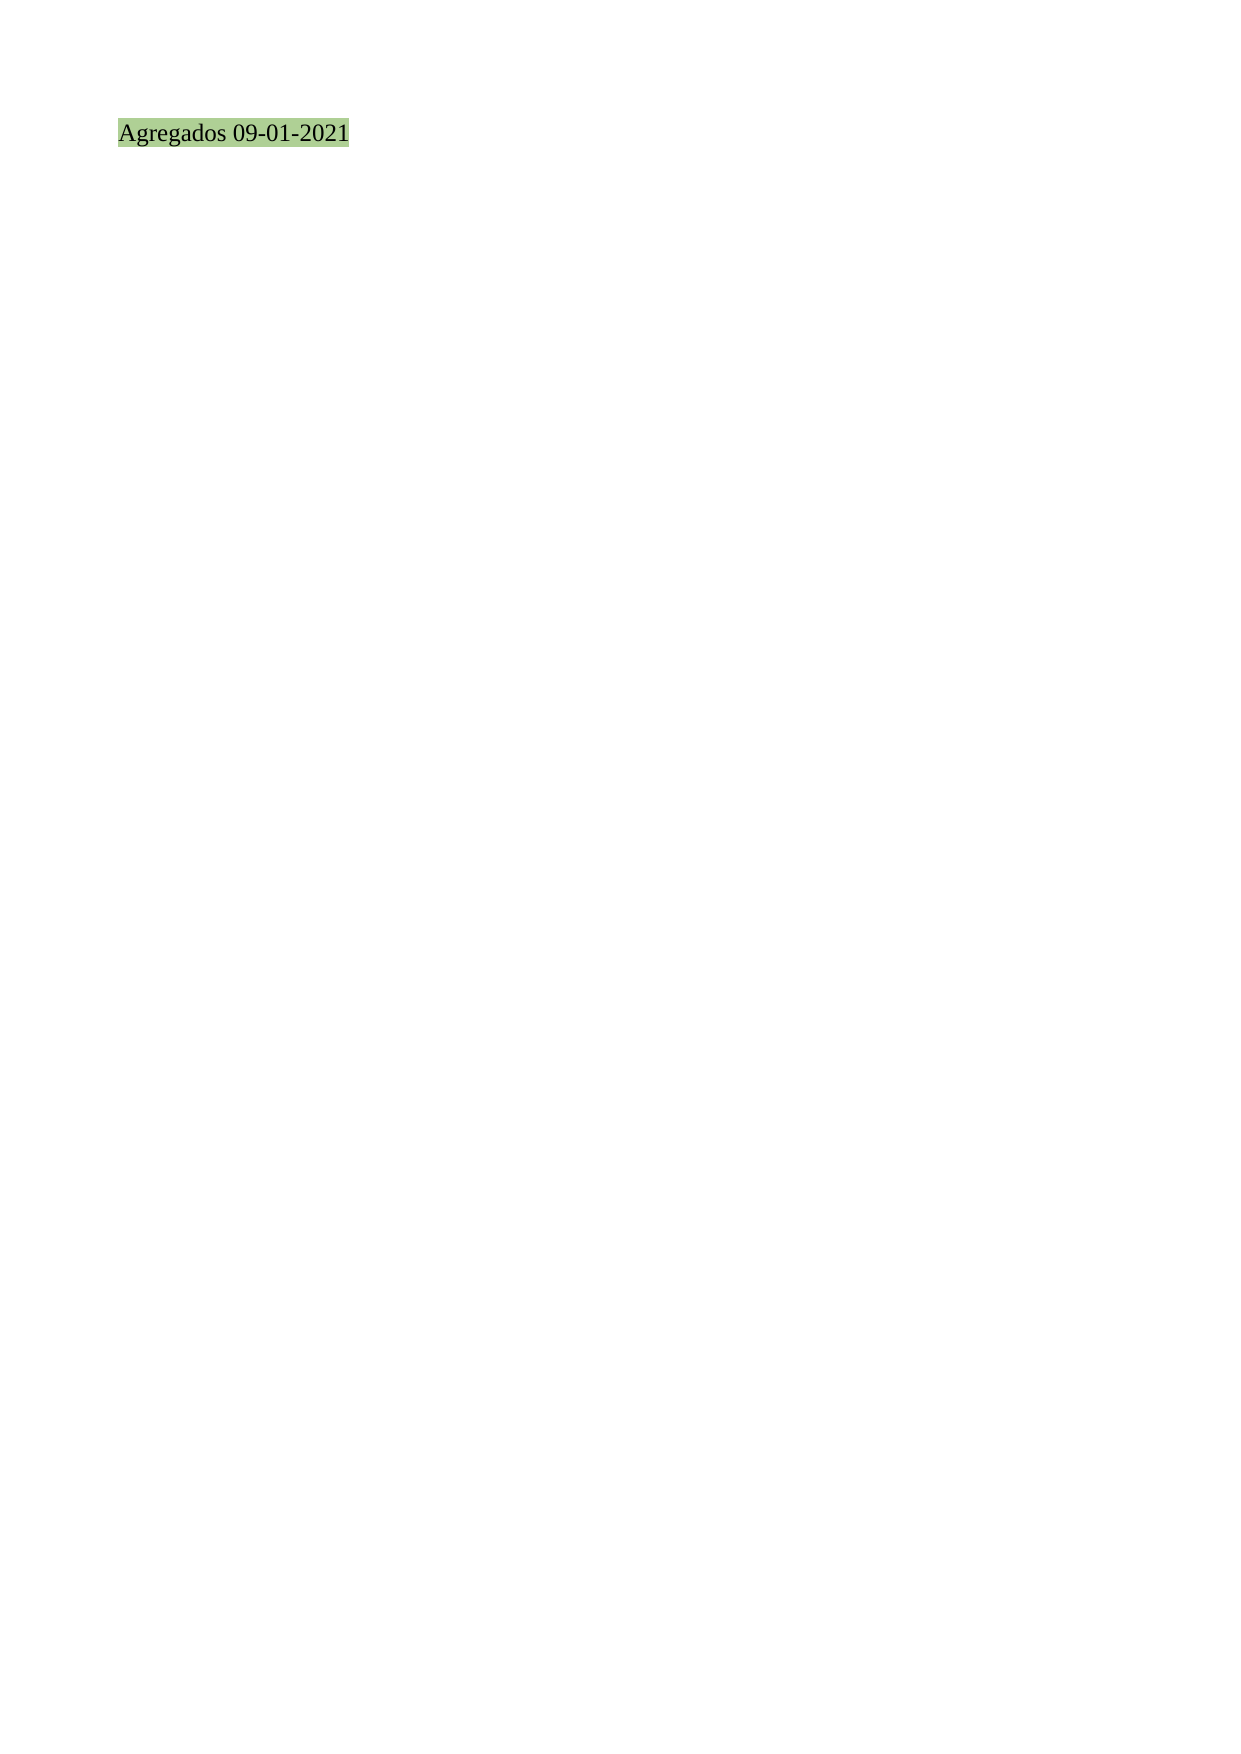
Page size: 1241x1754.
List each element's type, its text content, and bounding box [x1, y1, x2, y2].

text Agregados 09-01-2021 [118, 118, 1122, 147]
